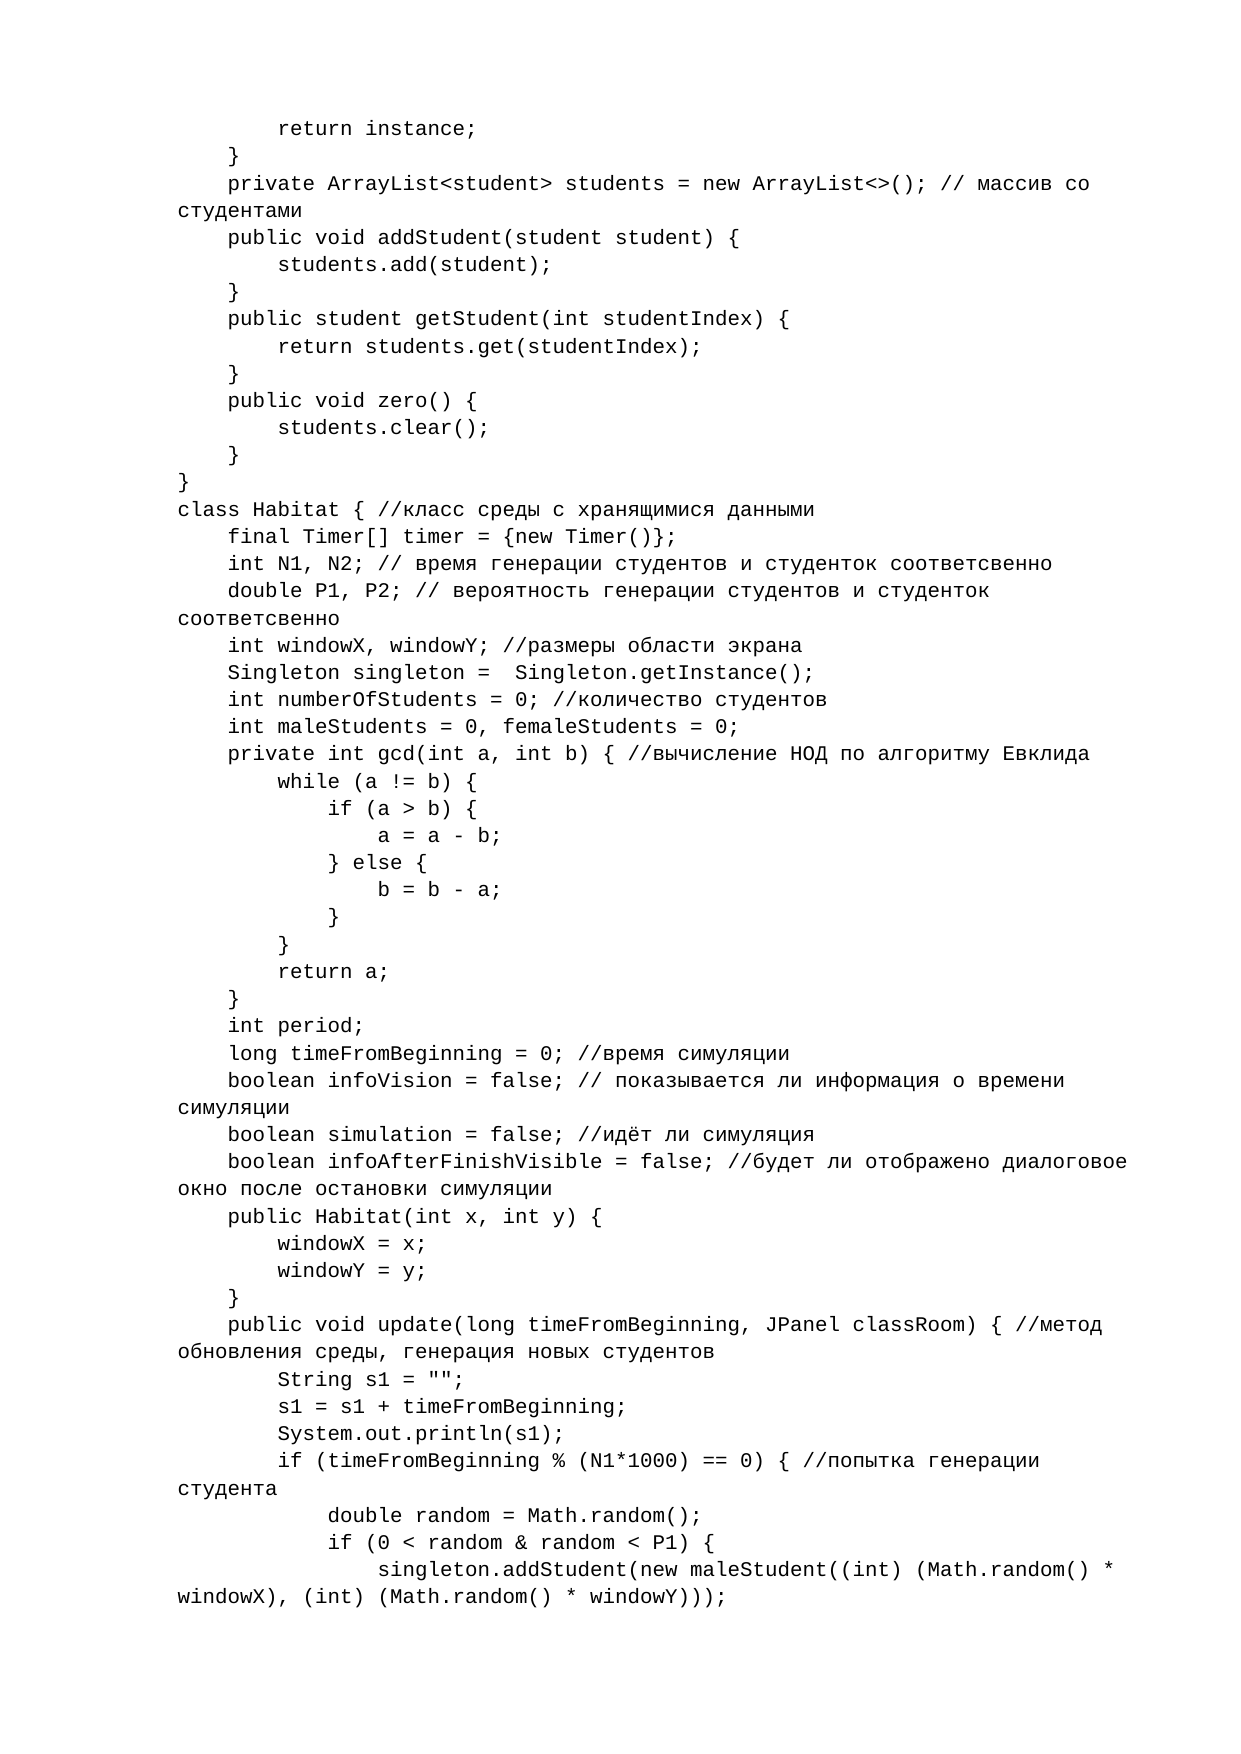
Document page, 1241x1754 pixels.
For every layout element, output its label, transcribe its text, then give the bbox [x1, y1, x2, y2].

text long timeFromBeginning = 0; //время симуляции [177, 1042, 1152, 1066]
text boolean simulation = false; //идёт ли симуляция [177, 1124, 1152, 1148]
text if (a > b) { [177, 798, 1152, 821]
text windowX = x; [177, 1233, 1152, 1256]
text Singleton singleton = Singleton.getInstance(); [177, 662, 1152, 686]
text if (timeFromBeginning % (N1*1000) == 0) { //попытка генерации студента [177, 1450, 1152, 1501]
text singleton.addStudent(new maleStudent((int) (Math.random() * windowX), (int) (Math.random() * windowY))); [177, 1559, 1152, 1610]
text int windowX, windowY; //размеры области экрана [177, 635, 1152, 658]
text public Habitat(int x, int y) { [177, 1206, 1152, 1229]
text return a; [177, 961, 1152, 984]
text public void addStudent(student student) { [177, 227, 1152, 251]
text System.out.println(s1); [177, 1423, 1152, 1447]
text boolean infoVision = false; // показывается ли информация о времени симуляции [177, 1070, 1152, 1121]
text boolean infoAfterFinishVisible = false; //будет ли отображено диалоговое окно после остановки симуляции [177, 1151, 1152, 1202]
text private int gcd(int a, int b) { //вычисление НОД по алгоритму Евклида [177, 743, 1152, 767]
text s1 = s1 + timeFromBeginning; [177, 1396, 1152, 1419]
text } [177, 363, 1152, 386]
text String s1 = ""; [177, 1369, 1152, 1392]
text if (0 < random & random < P1) { [177, 1532, 1152, 1556]
text int N1, N2; // время генерации студентов и студенток соответсвенно [177, 553, 1152, 577]
text class Habitat { //класс среды с хранящимися данными [177, 499, 1152, 522]
text public void update(long timeFromBeginning, JPanel classRoom) { //метод обновления среды, генерация новых студентов [177, 1314, 1152, 1365]
text int period; [177, 1015, 1152, 1039]
text return students.get(studentIndex); [177, 336, 1152, 359]
text while (a != b) { [177, 771, 1152, 794]
text } [177, 472, 1152, 495]
text students.add(student); [177, 254, 1152, 278]
text b = b - a; [177, 879, 1152, 903]
text public void zero() { [177, 390, 1152, 414]
text } [177, 907, 1152, 930]
text public student getStudent(int studentIndex) { [177, 308, 1152, 332]
text } [177, 145, 1152, 169]
text return instance; [177, 118, 1152, 142]
text double P1, P2; // вероятность генерации студентов и студенток соответсвенно [177, 580, 1152, 631]
text } [177, 934, 1152, 957]
text int maleStudents = 0, femaleStudents = 0; [177, 716, 1152, 740]
text private ArrayList<student> students = new ArrayList<>(); // массив со студентами [177, 172, 1152, 223]
text a = a - b; [177, 825, 1152, 849]
text } [177, 988, 1152, 1012]
text windowY = y; [177, 1260, 1152, 1284]
text } [177, 444, 1152, 468]
text final Timer[] timer = {new Timer()}; [177, 526, 1152, 549]
text } else { [177, 852, 1152, 876]
text } [177, 1287, 1152, 1311]
text double random = Math.random(); [177, 1505, 1152, 1528]
text } [177, 281, 1152, 305]
text int numberOfStudents = 0; //количество студентов [177, 689, 1152, 713]
text students.clear(); [177, 417, 1152, 441]
